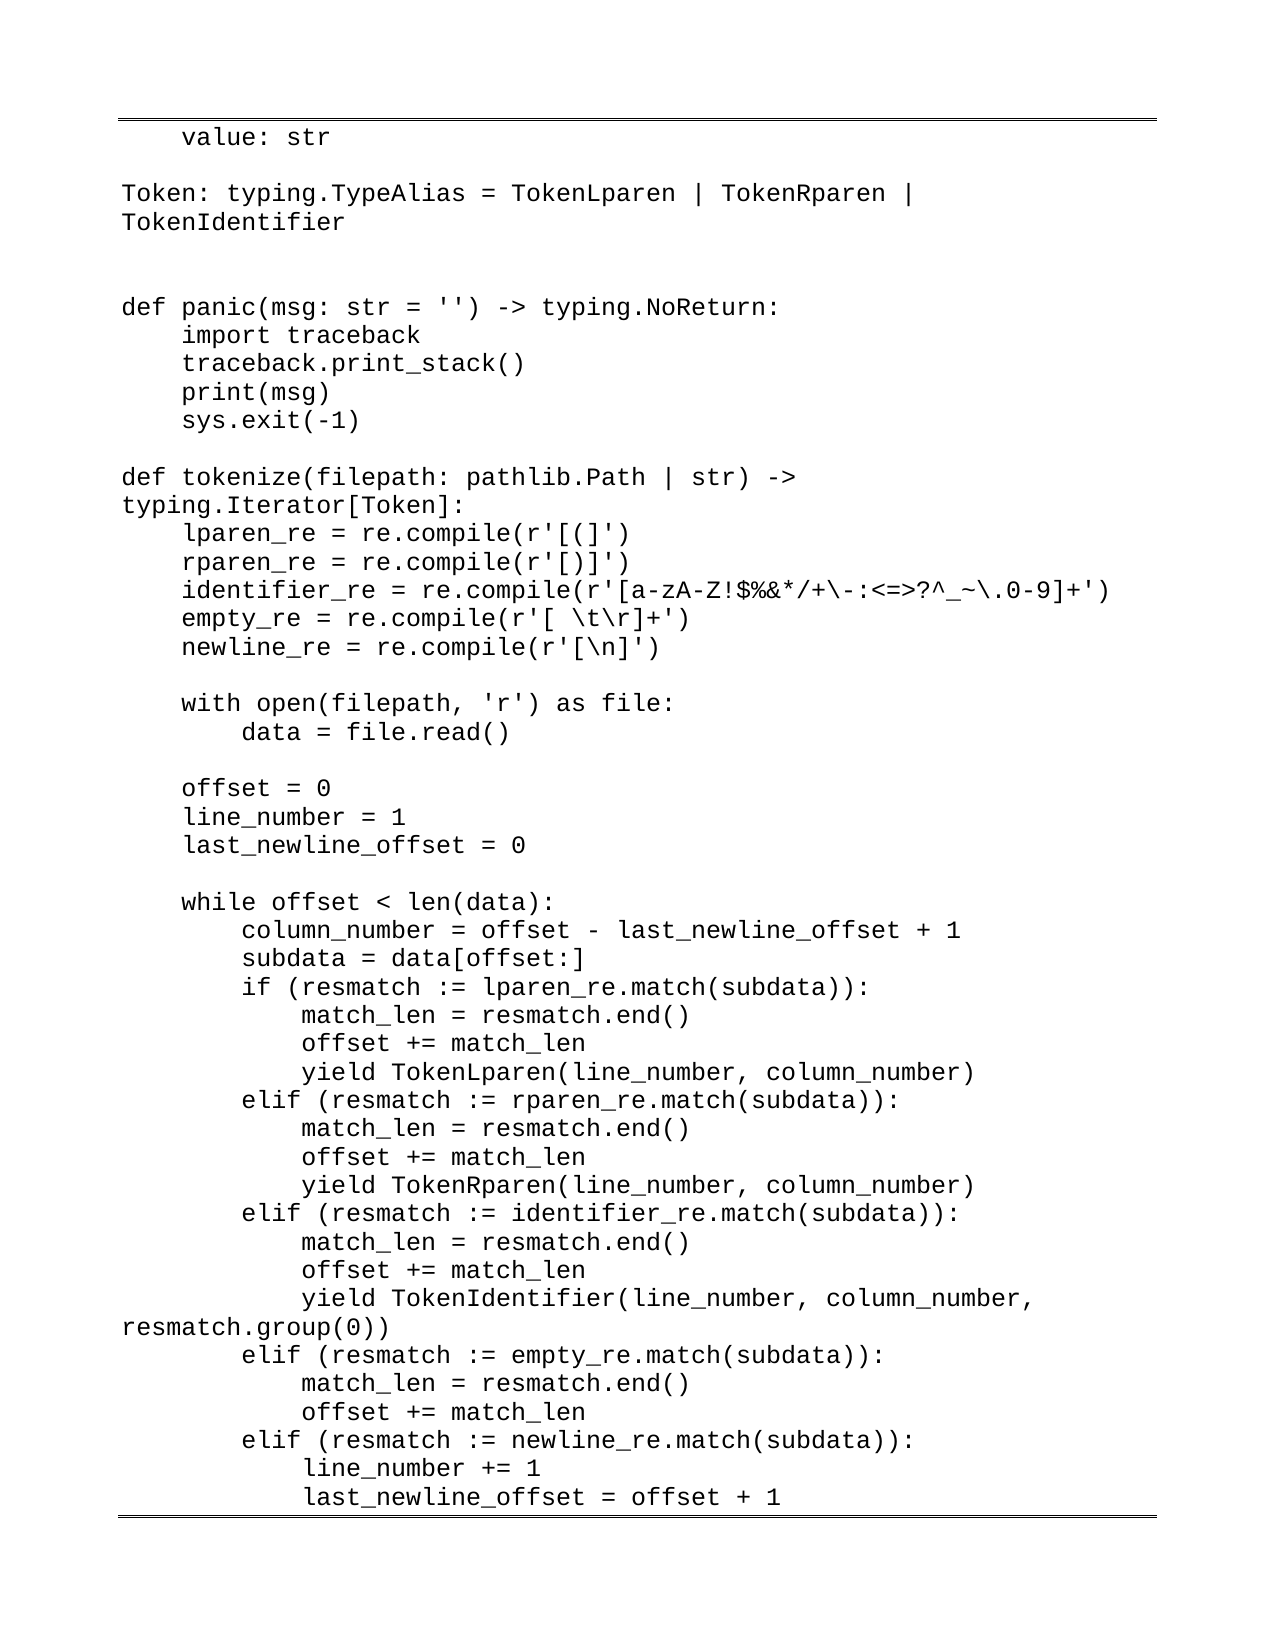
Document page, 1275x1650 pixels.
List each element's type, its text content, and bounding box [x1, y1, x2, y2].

text lparen_re = re.compile(r'[(]') [118, 515, 1157, 543]
text yield TokenIdentifier(line_number, column_number, resmatch.group(0)) [118, 1280, 1157, 1336]
text elif (resmatch := empty_re.match(subdata)): [118, 1336, 1157, 1365]
text if (resmatch := lparen_re.match(subdata)): [118, 968, 1157, 996]
text sys.exit(-1) [118, 401, 1157, 436]
text last_newline_offset = offset + 1 [118, 1478, 1157, 1515]
text identifier_re = re.compile(r'[a-zA-Z!$%&*/+\-:<=>?^_~\.0-9]+') [118, 571, 1157, 600]
text match_len = resmatch.end() [118, 996, 1157, 1025]
text elif (resmatch := identifier_re.match(subdata)): [118, 1195, 1157, 1223]
text offset += match_len [118, 1025, 1157, 1053]
text line_number += 1 [118, 1450, 1157, 1478]
text offset += match_len [118, 1251, 1157, 1280]
text match_len = resmatch.end() [118, 1110, 1157, 1138]
text offset += match_len [118, 1393, 1157, 1421]
text last_newline_offset = 0 [118, 826, 1157, 861]
text subdata = data[offset:] [118, 940, 1157, 968]
text match_len = resmatch.end() [118, 1365, 1157, 1393]
text yield TokenRparen(line_number, column_number) [118, 1166, 1157, 1195]
text print(msg) [118, 373, 1157, 401]
text def tokenize(filepath: pathlib.Path | str) -> typing.Iterator[Token]: [118, 458, 1157, 515]
text line_number = 1 [118, 798, 1157, 826]
text empty_re = re.compile(r'[ \t\r]+') [118, 600, 1157, 628]
text column_number = offset - last_newline_offset + 1 [118, 911, 1157, 940]
text Token: typing.TypeAlias = TokenLparen | TokenRparen | TokenIdentifier [118, 175, 1157, 237]
text offset = 0 [118, 770, 1157, 798]
text import traceback [118, 316, 1157, 345]
text data = file.read() [118, 713, 1157, 747]
text with open(filepath, 'r') as file: [118, 685, 1157, 713]
text elif (resmatch := newline_re.match(subdata)): [118, 1421, 1157, 1450]
text offset += match_len [118, 1138, 1157, 1166]
text rparen_re = re.compile(r'[)]') [118, 543, 1157, 571]
text value: str [118, 121, 1157, 152]
text match_len = resmatch.end() [118, 1223, 1157, 1251]
text elif (resmatch := rparen_re.match(subdata)): [118, 1081, 1157, 1110]
text traceback.print_stack() [118, 345, 1157, 373]
text while offset < len(data): [118, 883, 1157, 911]
text newline_re = re.compile(r'[\n]') [118, 628, 1157, 662]
text yield TokenLparen(line_number, column_number) [118, 1053, 1157, 1081]
text def panic(msg: str = '') -> typing.NoReturn: [118, 288, 1157, 316]
